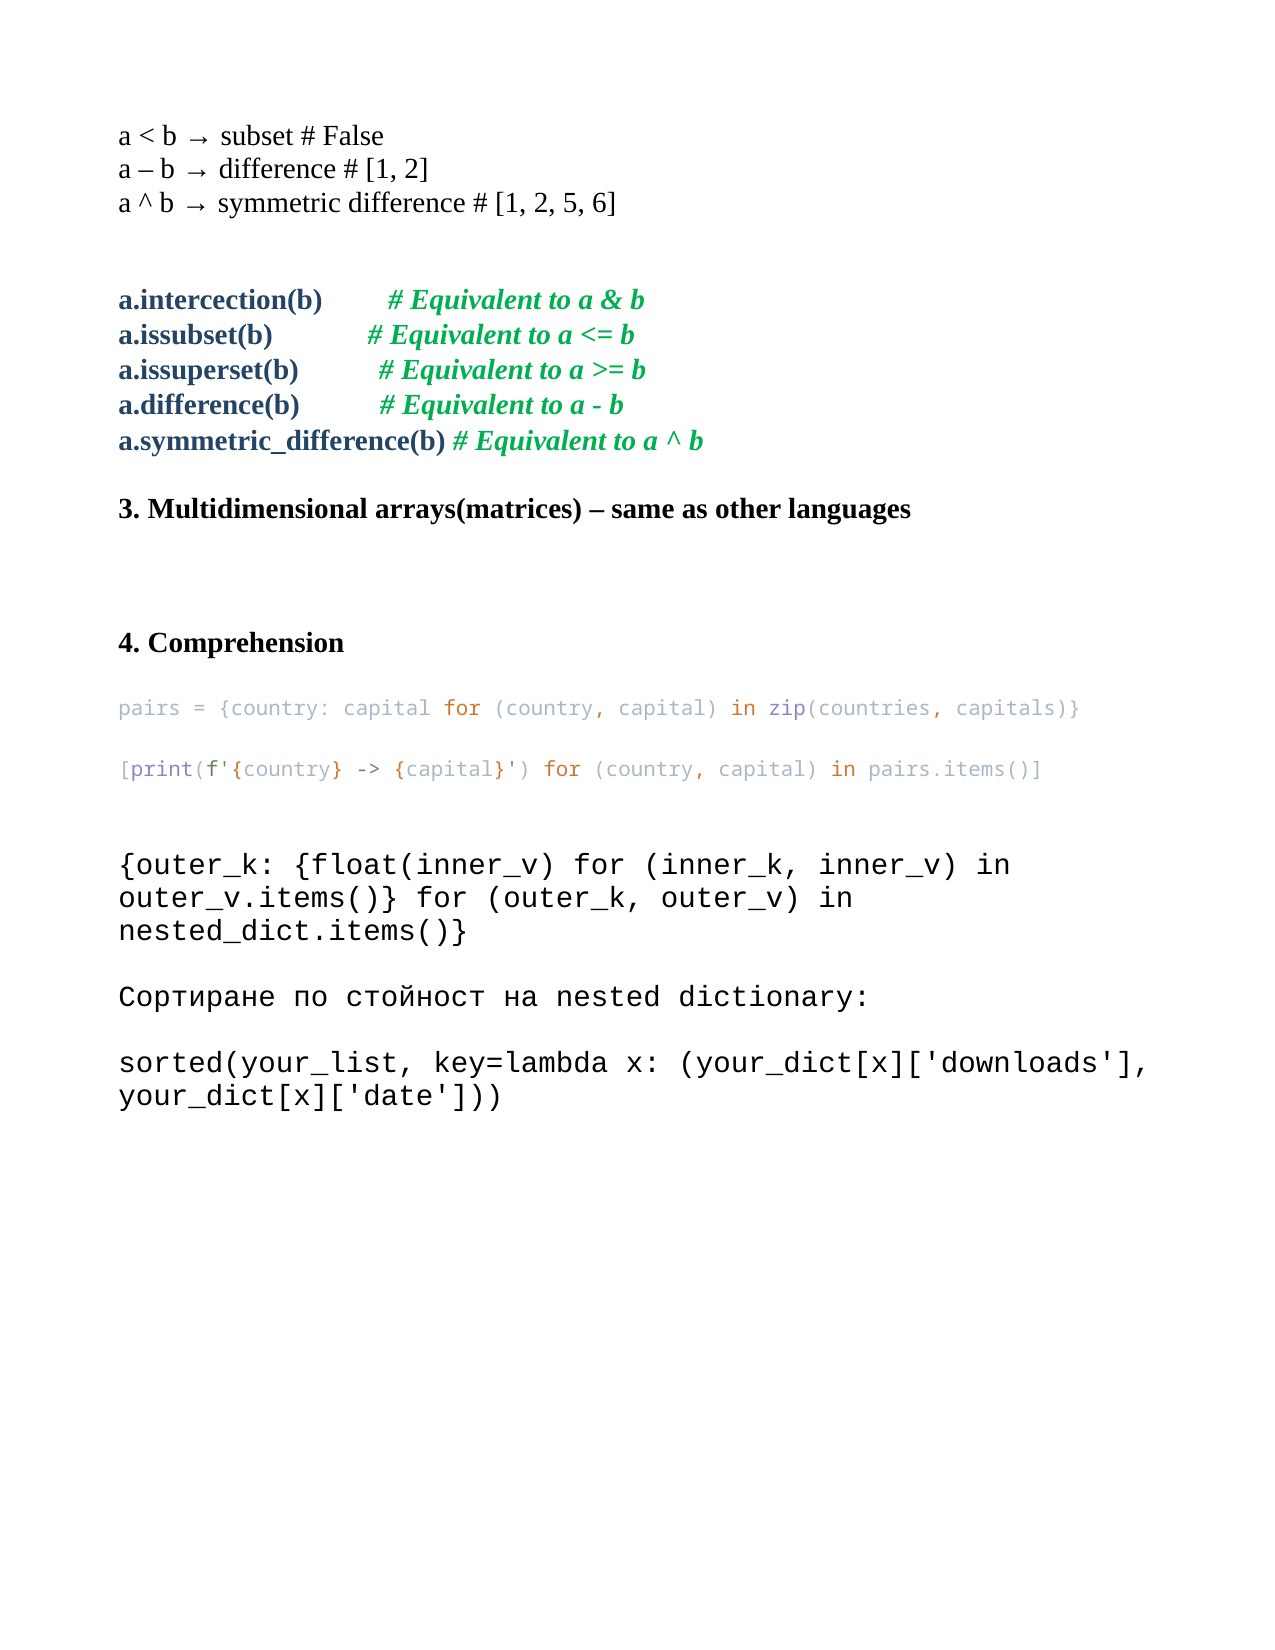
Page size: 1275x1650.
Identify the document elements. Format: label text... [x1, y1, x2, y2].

text 4. Comprehension [118, 626, 1157, 659]
text a.symmetric_difference(b) # Equivalent to a ^ b [118, 423, 1157, 456]
text {outer_k: {float(inner_v) for (inner_k, inner_v) in outer_v.items()} for (outer_k, outer_v) in nested_dict.items()} [118, 850, 1157, 949]
text a.issuperset(b) # Equivalent to a >= b [118, 352, 1157, 386]
text a ^ b → symmetric difference # [1, 2, 5, 6] [118, 185, 1157, 219]
text a – b → difference # [1, 2] [118, 152, 1157, 185]
text 3. Multidimensional arrays(matrices) – same as other languages [118, 491, 1157, 525]
text a.intercection(b) # Equivalent to a & b [118, 282, 1157, 315]
text a.issubset(b) # Equivalent to a <= b [118, 317, 1157, 351]
text sorted(your_list, key=lambda x: (your_dict[x]['downloads'], your_dict[x]['date'])) [118, 1048, 1157, 1114]
text a < b → subset # False [118, 118, 1157, 152]
text Сортиране по стойност на nested dictionary: [118, 982, 1157, 1015]
text a.difference(b) # Equivalent to a - b [118, 387, 1157, 421]
text pairs = {country: capital for (country, capital) in zip(countries, capitals)} [print(f'{country} -> {capital}') for (country, capital) in pairs.items()] [118, 693, 1157, 783]
